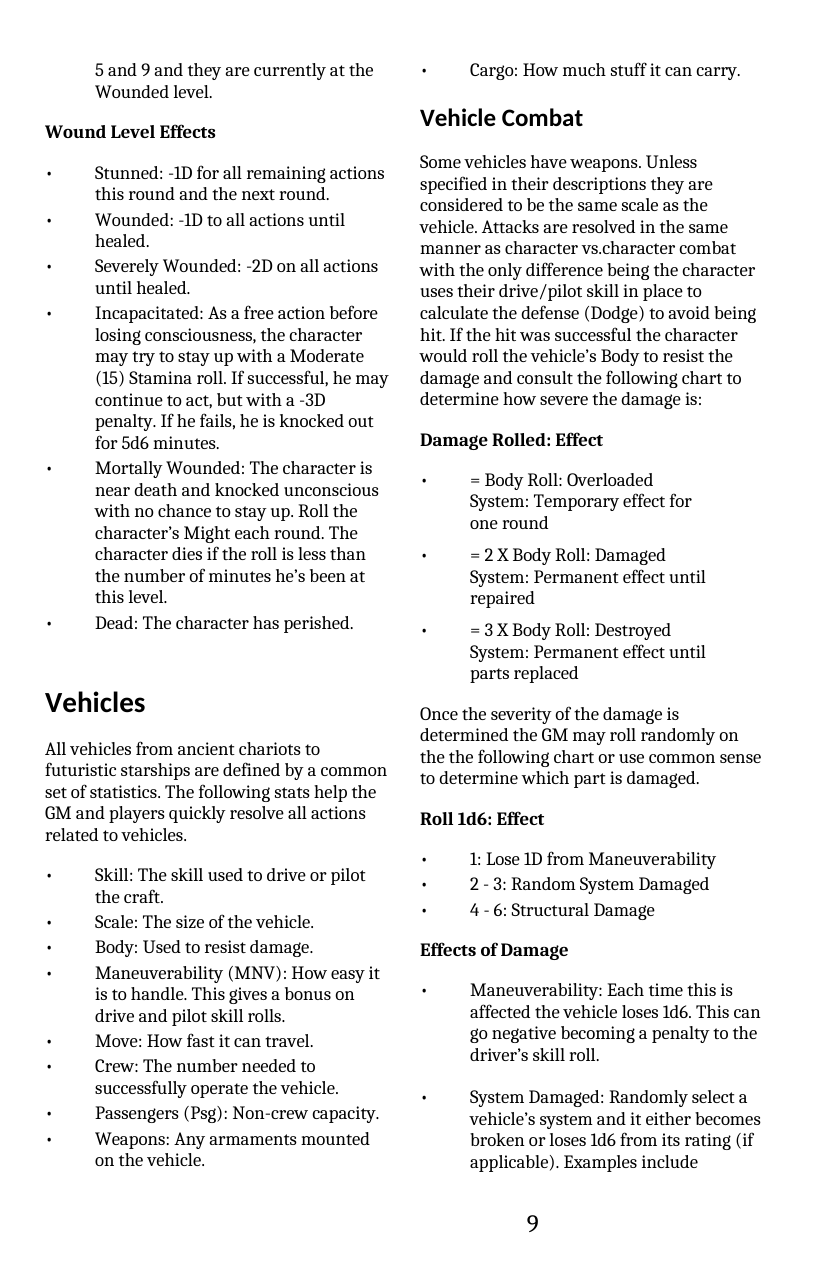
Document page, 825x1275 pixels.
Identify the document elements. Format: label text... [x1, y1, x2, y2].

list Crew: The number needed to successfully operate the vehicle. [45, 1056, 390, 1099]
list 1: Lose 1D from Maneuverability [420, 848, 765, 870]
list Incapacitated: As a free action before losing consciousness, the character may try to stay up with a Moderate (15) Stamina roll. If successful, he may continue to act, but with a -3D penalty. If he fails, he is knocked out for 5d6 minutes. [45, 303, 390, 454]
list System Damaged: Randomly select a vehicle’s system and it either becomes broken or loses 1d6 from its rating (if applicable). Examples include [420, 1087, 765, 1173]
subtitle Vehicles [45, 684, 390, 719]
text All vehicles from ancient chariots to futuristic starships are defined by a common set of statistics. The following stats help the GM and players quickly resolve all actions related to vehicles. [45, 738, 390, 846]
list Cargo: How much stuff it can carry. [420, 60, 765, 82]
list Passengers (Psg): Non-crew capacity. [45, 1103, 390, 1124]
list 4 - 6: Structural Damage [420, 899, 765, 921]
list Maneuverability (MNV): How easy it is to handle. This gives a bonus on drive and pilot skill rolls. [45, 962, 390, 1027]
list Stunned: -1D for all remaining actions this round and the next round. [45, 162, 390, 205]
list 5 and 9 and they are currently at the Wounded level. [45, 60, 390, 103]
list Dead: The character has perished. [45, 612, 390, 634]
list Body: Used to resist damage. [45, 937, 390, 958]
list Scale: The size of the vehicle. [45, 912, 390, 933]
list 2 - 3: Random System Damaged [420, 874, 765, 895]
list Weapons: Any armaments mounted on the vehicle. [45, 1128, 390, 1171]
list = 2 X Body Roll: Damaged System: Permanent effect until repaired [420, 544, 715, 609]
list Maneuverability: Each time this is affected the vehicle loses 1d6. This can go negative becoming a penalty to the driver’s skill roll. [420, 980, 765, 1066]
text Wound Level Effects [45, 122, 390, 143]
list Mortally Wounded: The character is near death and knocked unconscious with no chance to stay up. Roll the character’s Might each round. The character dies if the roll is less than the number of minutes he’s been at this level. [45, 457, 390, 608]
text Effects of Damage [420, 939, 765, 961]
text Once the severity of the damage is determined the GM may roll randomly on the the following chart or use common sense to determine which part is damaged. [420, 703, 765, 789]
list Move: How fast it can travel. [45, 1031, 390, 1052]
text Some vehicles have weapons. Unless specified in their descriptions they are considered to be the same scale as the vehicle. Attacks are resolved in the same manner as character vs.character combat with the only difference being the character uses their drive/pilot skill in place to calculate the defense (Dodge) to avoid being hit. If the hit was successful the character would roll the vehicle’s Body to resist the damage and consult the following chart to determine how severe the damage is: [420, 152, 765, 410]
list Severely Wounded: -2D on all actions until healed. [45, 256, 390, 299]
list = Body Roll: Overloaded System: Temporary effect for one round [420, 469, 715, 534]
text Roll 1d6: Effect [420, 808, 765, 830]
subtitle Vehicle Combat [420, 102, 765, 133]
text Damage Rolled: Effect [420, 429, 765, 451]
list Skill: The skill used to drive or pilot the craft. [45, 865, 390, 908]
list = 3 X Body Roll: Destroyed System: Permanent effect until parts replaced [420, 620, 715, 684]
list Wounded: -1D to all actions until healed. [45, 209, 390, 252]
